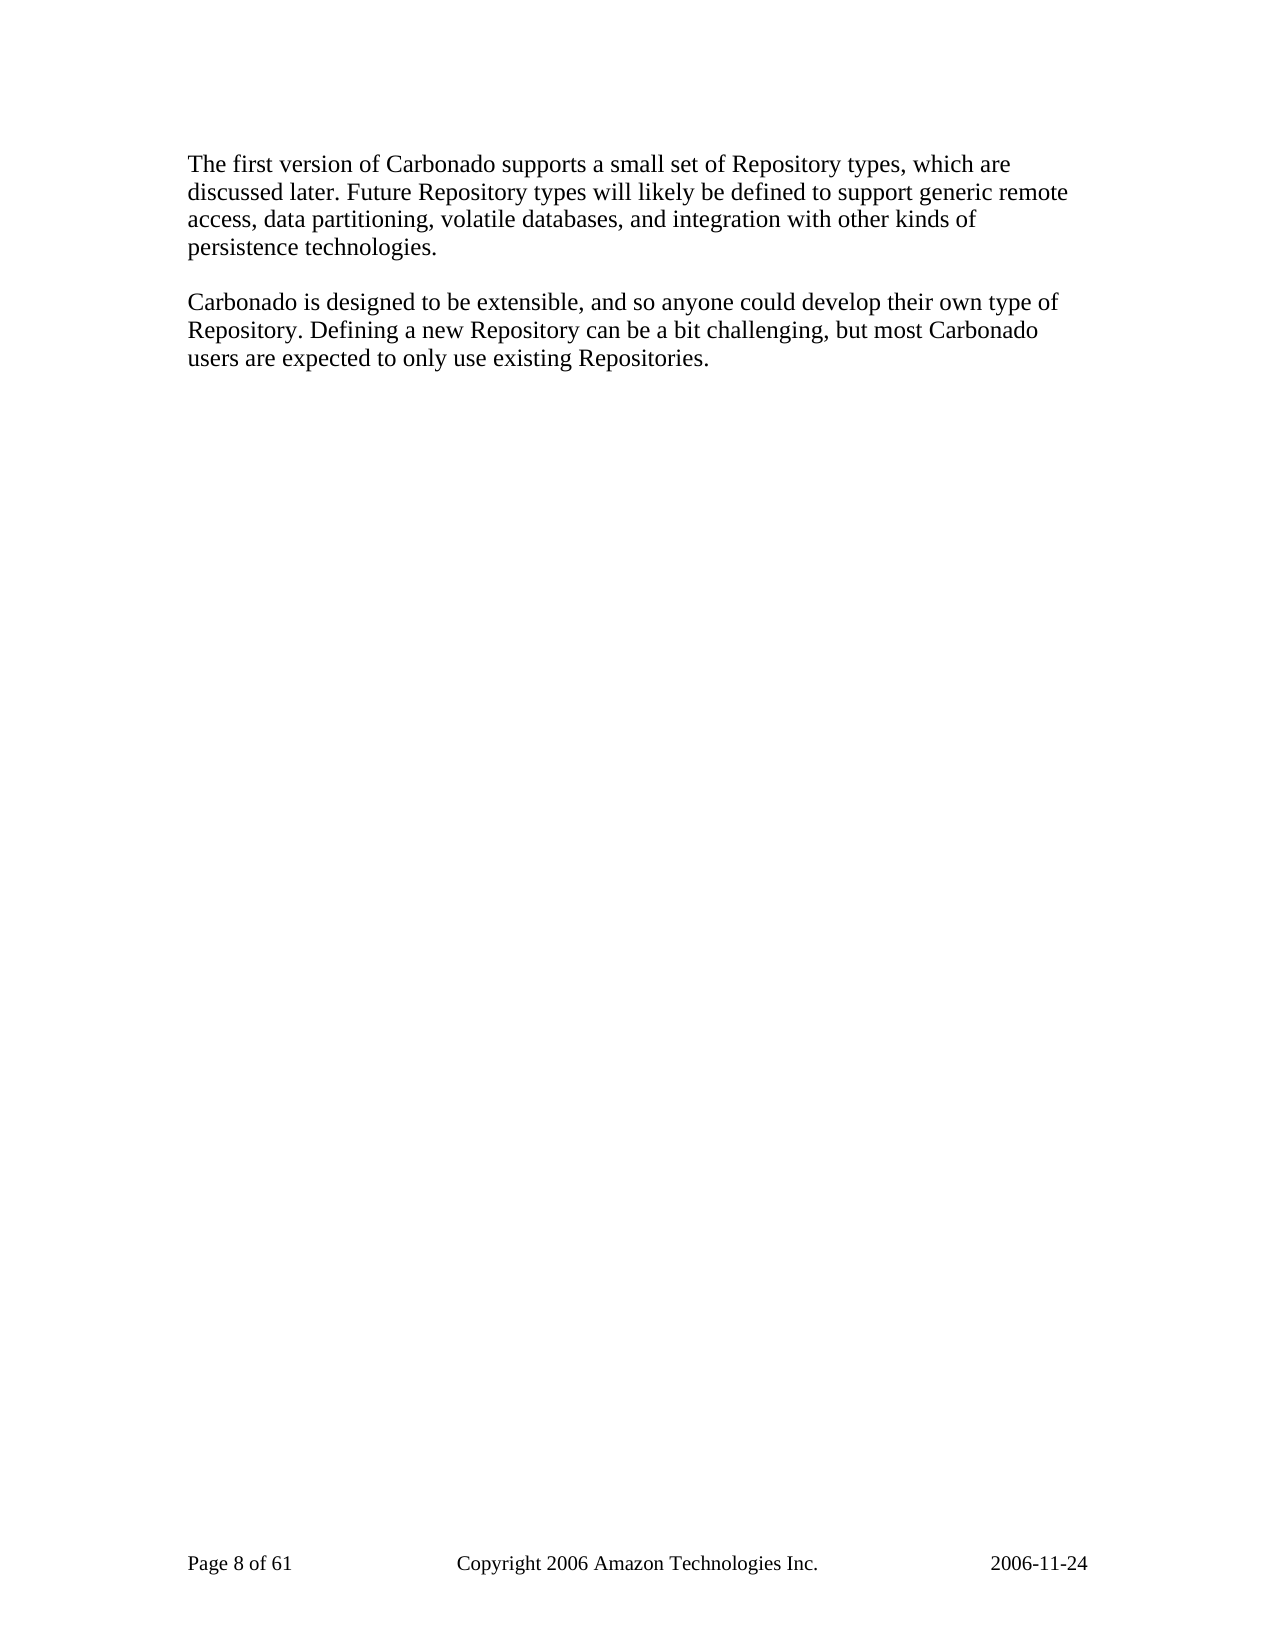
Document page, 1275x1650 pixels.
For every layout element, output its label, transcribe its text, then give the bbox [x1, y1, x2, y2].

text The first version of Carbonado supports a small set of Repository types, which are discussed later. Future Repository types will likely be defined to support generic remote access, data partitioning, volatile databases, and integration with other kinds of persistence technologies. [187, 150, 1087, 261]
text Carbonado is designed to be extensible, and so anyone could develop their own type of Repository. Defining a new Repository can be a bit challenging, but most Carbonado users are expected to only use existing Repositories. [187, 288, 1087, 372]
